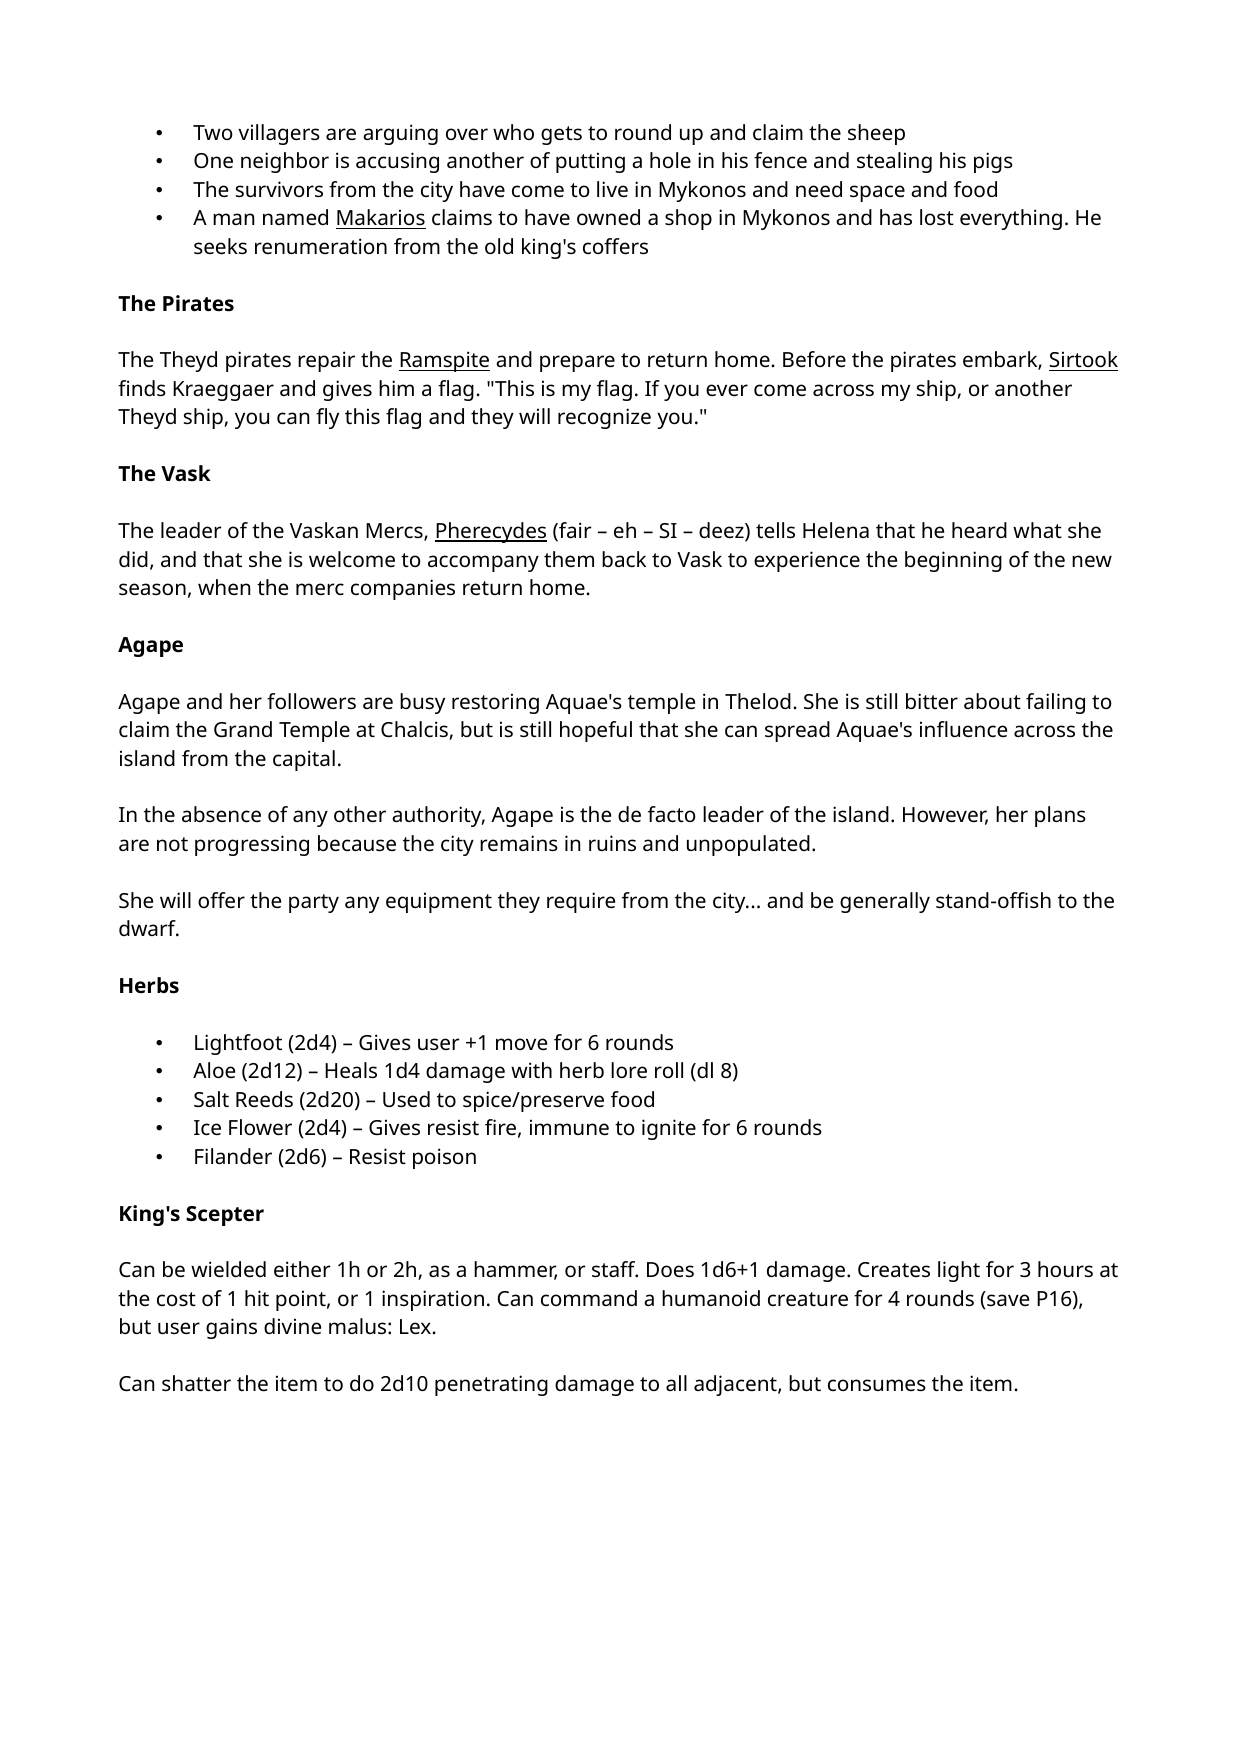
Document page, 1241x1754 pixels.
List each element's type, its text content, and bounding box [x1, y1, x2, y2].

text In the absence of any other authority, Agape is the de facto leader of the island. However, her plans are not progressing because the city remains in ruins and unpopulated. [118, 801, 1122, 857]
text The Theyd pirates repair the Ramspite and prepare to return home. Before the pirates embark, Sirtook finds Kraeggaer and gives him a flag. "This is my flag. If you ever come across my ship, or another Theyd ship, you can fly this flag and they will recognize you." [118, 346, 1122, 431]
text She will offer the party any equipment they require from the city... and be generally stand-offish to the dwarf. [118, 886, 1122, 943]
text Herbs [118, 971, 1122, 1000]
list Filander (2d6) – Resist poison [156, 1142, 1122, 1170]
list A man named Makarios claims to have owned a shop in Mykonos and has lost everything. He seeks renumeration from the old king's coffers [156, 203, 1122, 260]
text Agape and her followers are busy restoring Aquae's temple in Thelod. She is still bitter about failing to claim the Grand Temple at Chalcis, but is still hopeful that she can spread Aquae's influence across the island from the capital. [118, 687, 1122, 772]
list One neighbor is accusing another of putting a hole in his fence and stealing his pigs [156, 147, 1122, 175]
list Ice Flower (2d4) – Gives resist fire, immune to ignite for 6 rounds [156, 1113, 1122, 1142]
list Two villagers are arguing over who gets to round up and claim the sheep [156, 118, 1122, 147]
list The survivors from the city have come to live in Mykonos and need space and food [156, 175, 1122, 203]
list Salt Reeds (2d20) – Used to spice/preserve food [156, 1085, 1122, 1113]
text Can shatter the item to do 2d10 penetrating damage to all adjacent, but consumes the item. [118, 1369, 1122, 1398]
list Lightfoot (2d4) – Gives user +1 move for 6 rounds [156, 1028, 1122, 1057]
list Aloe (2d12) – Heals 1d4 damage with herb lore roll (dl 8) [156, 1057, 1122, 1085]
text Can be wielded either 1h or 2h, as a hammer, or staff. Does 1d6+1 damage. Creates light for 3 hours at the cost of 1 hit point, or 1 inspiration. Can command a humanoid creature for 4 rounds (save P16), but user gains divine malus: Lex. [118, 1256, 1122, 1341]
text King's Scepter [118, 1199, 1122, 1227]
text Agape [118, 630, 1122, 658]
text The leader of the Vaskan Mercs, Pherecydes (fair – eh – SI – deez) tells Helena that he heard what she did, and that she is welcome to accompany them back to Vask to experience the beginning of the new season, when the merc companies return home. [118, 516, 1122, 602]
text The Vask [118, 459, 1122, 488]
text The Pirates [118, 289, 1122, 317]
